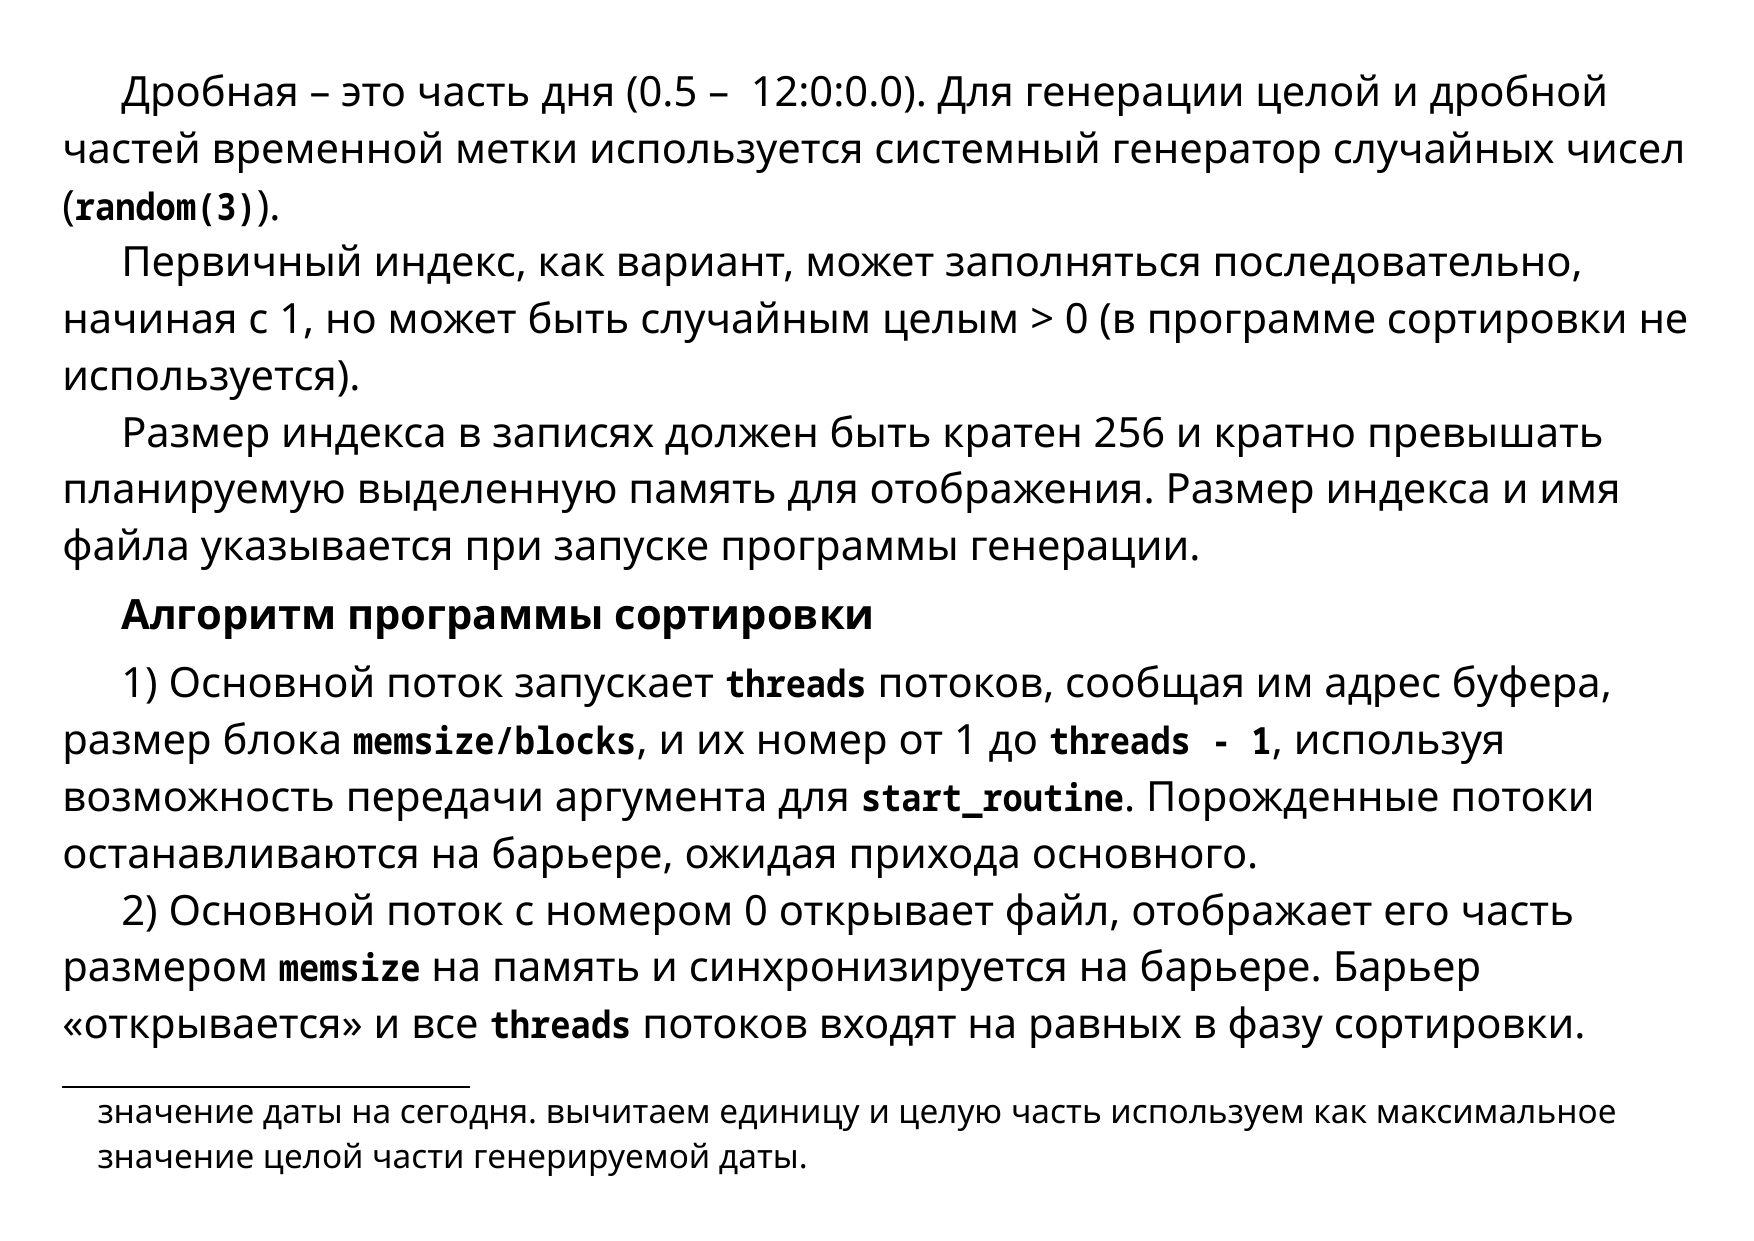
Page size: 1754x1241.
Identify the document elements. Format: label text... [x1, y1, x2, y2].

text Алгоритм программы сортировки [62, 585, 1692, 641]
text Размер индекса в записях должен быть кратен 256 и кратно превышать планируемую выделенную память для отображения. Размер индекса и имя файла указывается при запуске программы генерации. [62, 403, 1692, 573]
text Дробная – это часть дня (0.5 – 12:0:0.0). Для генерации целой и дробной частей временной метки используется системный генератор случайных чисел (random(3)). [62, 62, 1692, 232]
text 2) Основной поток c номером 0 открывает файл, отображает его часть размером memsize на память и синхронизируется на барьере. Барьер «открывается» и все threads потоков входят на равных в фазу сортировки. [62, 880, 1692, 1051]
text 1) Основной поток запускает threads потоков, сообщая им адрес буфера, размер блока memsize/blocks, и их номер от 1 до threads - 1, используя возможность передачи аргумента для start_routine. Порожденные потоки останавливаются на барьере, ожидая прихода основного. [62, 653, 1692, 880]
text значение даты на сегодня. вычитаем единицу и целую часть используем как максимальное значение целой части генерируемой даты. [62, 1087, 1692, 1178]
text Первичный индекс, как вариант, может заполняться последовательно, начиная с 1, но может быть случайным целым > 0 (в программе сортировки не используется). [62, 232, 1692, 403]
